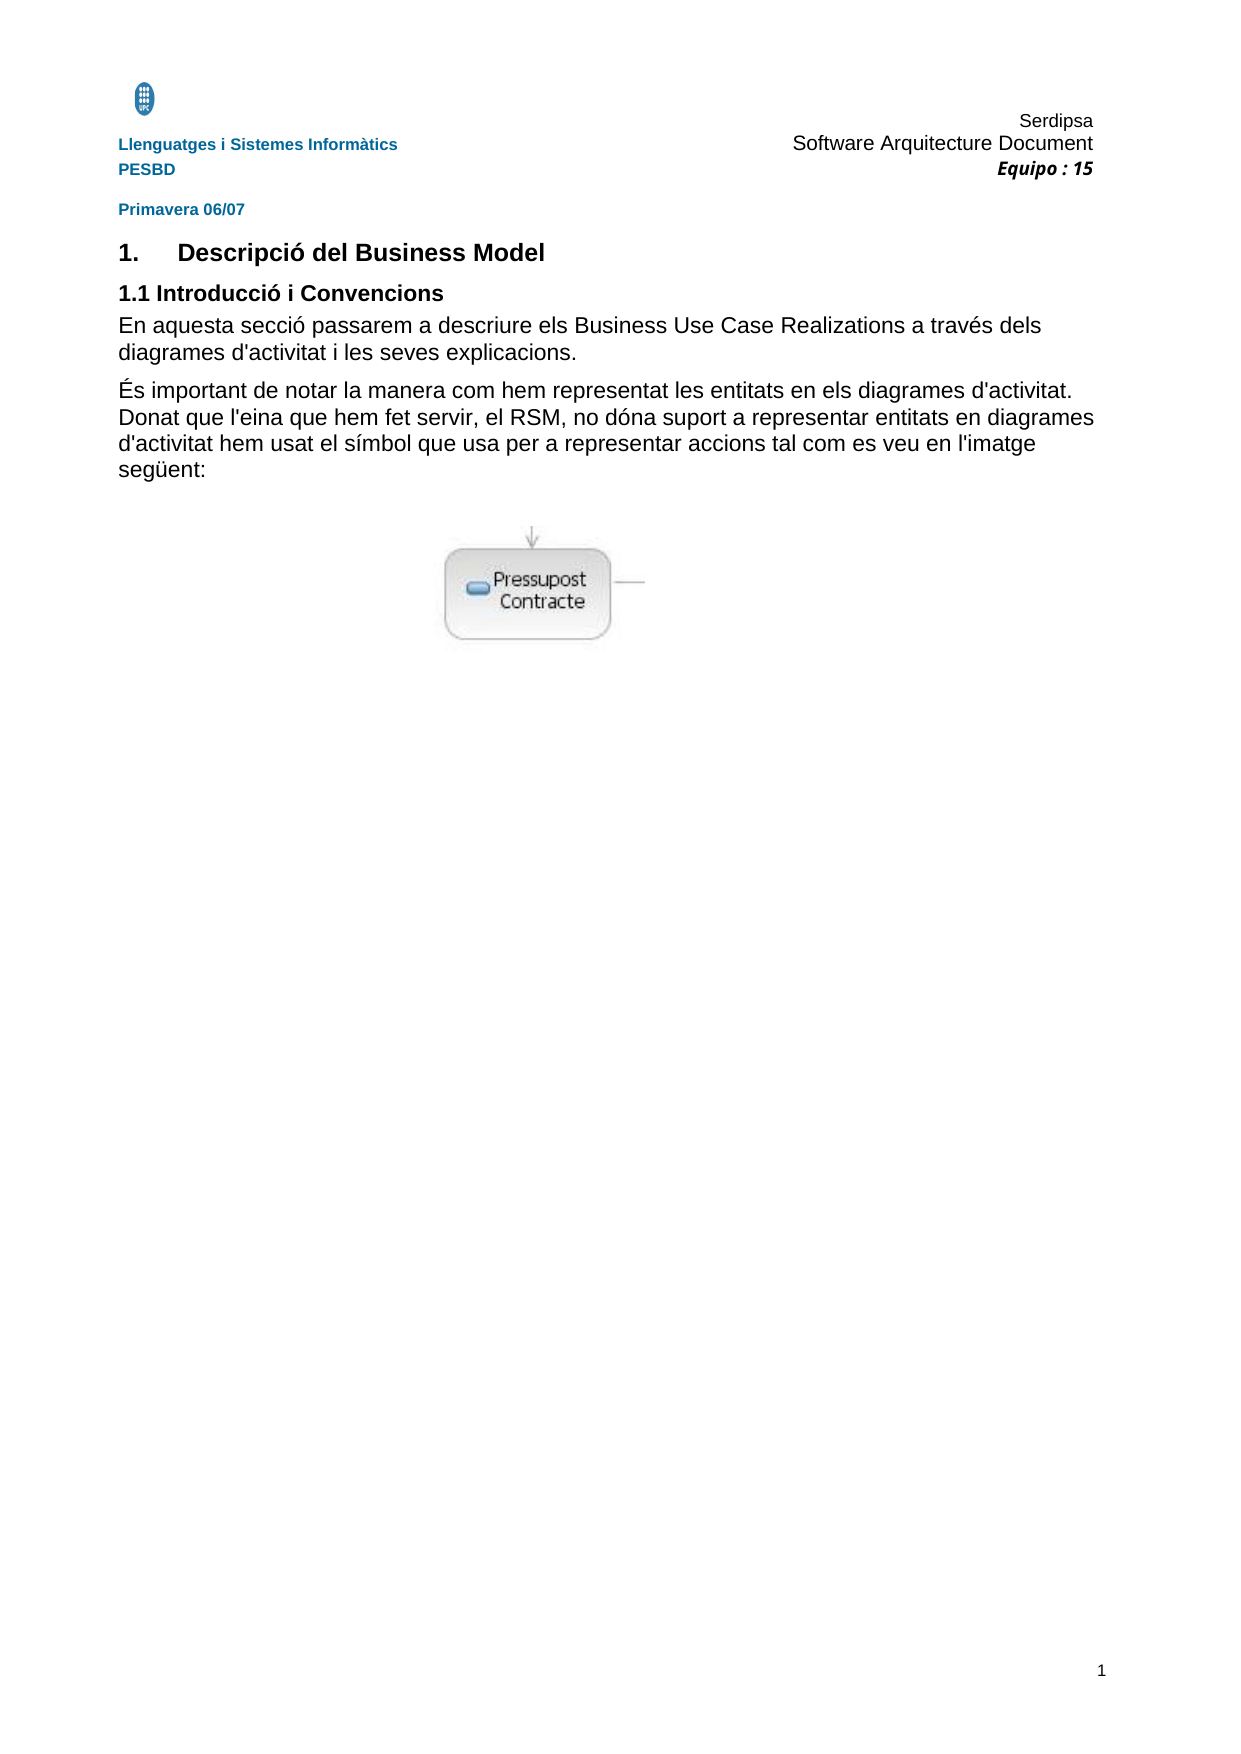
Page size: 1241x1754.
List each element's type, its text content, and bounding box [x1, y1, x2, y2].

subtitle Introducció i Convencions [118, 279, 1106, 306]
picture [407, 526, 645, 659]
subtitle Descripció del Business Model [118, 238, 1106, 267]
text És important de notar la manera com hem representat les entitats en els diagrames d'activitat. Donat que l'eina que hem fet servir, el RSM, no dóna suport a representar entitats en diagrames d'activitat hem usat el símbol que usa per a representar accions tal com es veu en l'imatge següent: [118, 377, 1106, 483]
text En aquesta secció passarem a descriure els Business Use Case Realizations a través dels diagrames d'activitat i les seves explicacions. [118, 312, 1106, 365]
